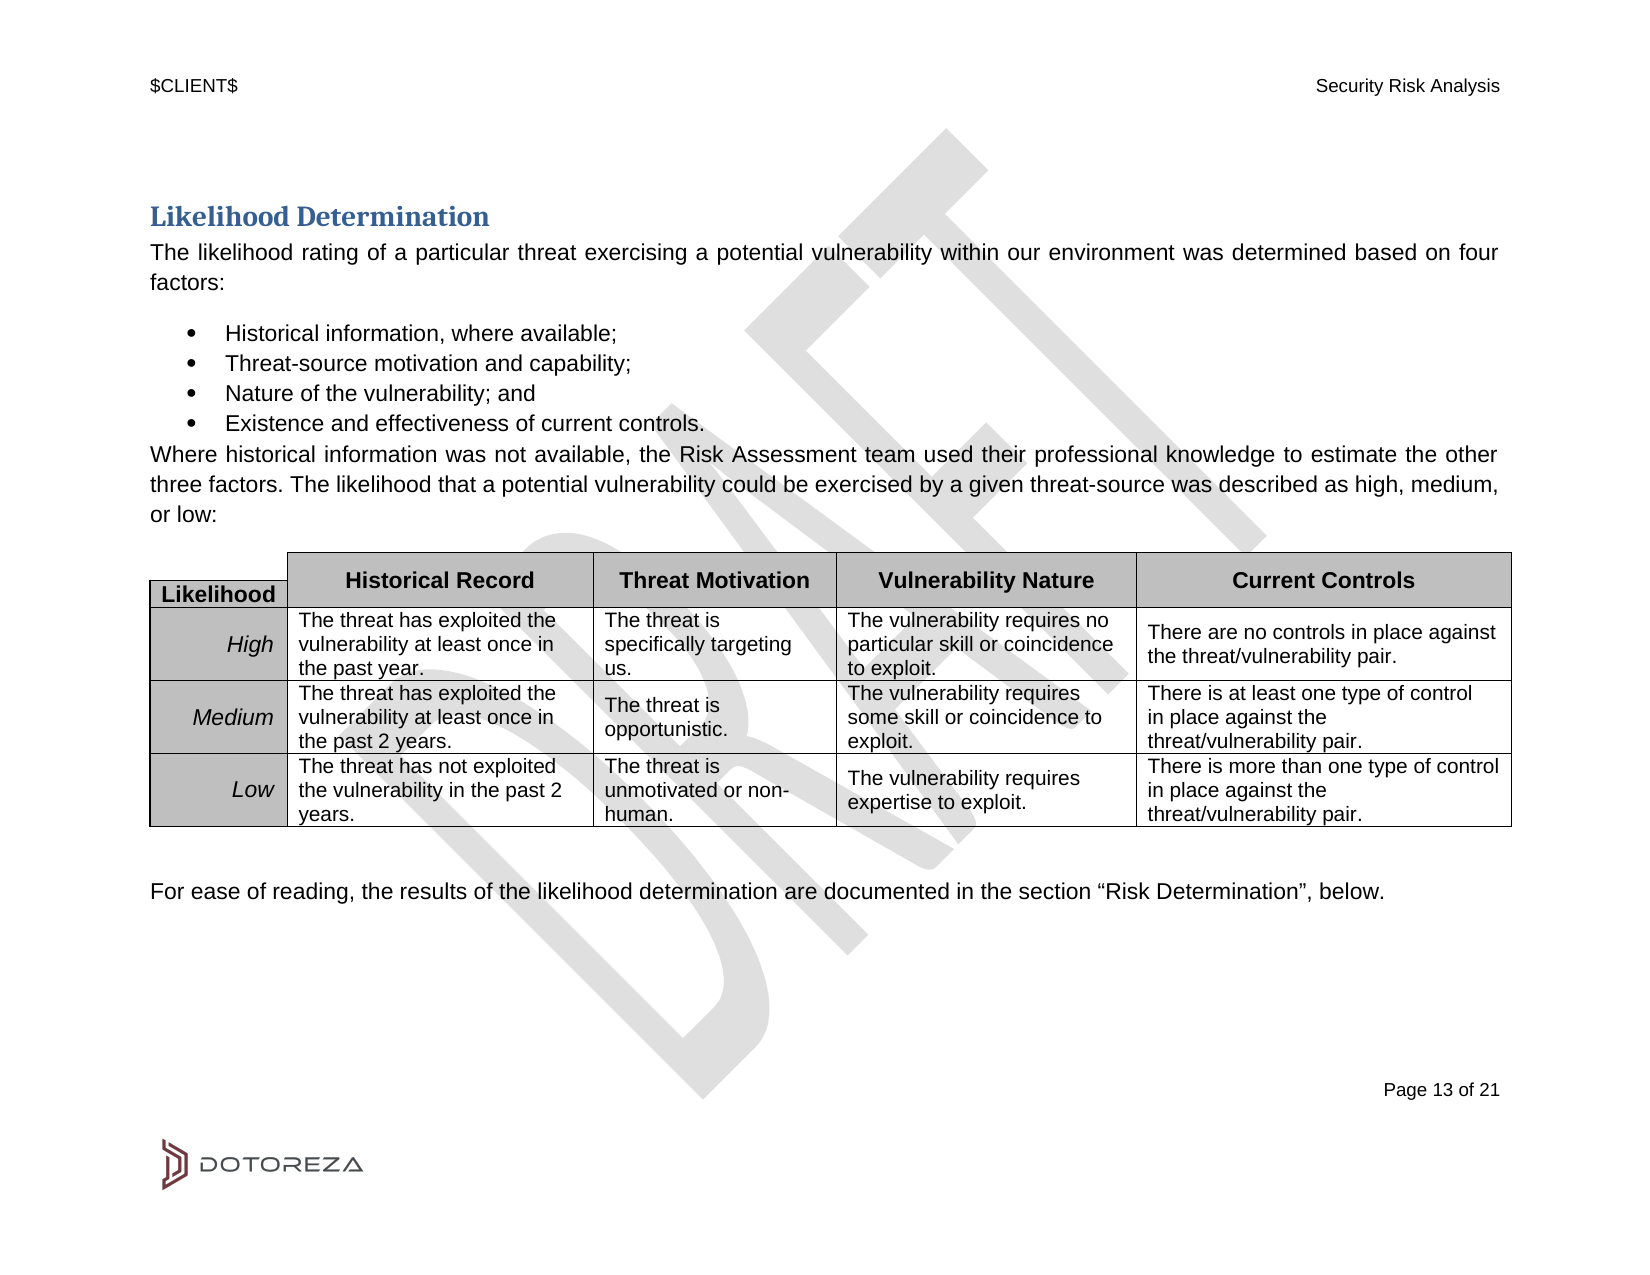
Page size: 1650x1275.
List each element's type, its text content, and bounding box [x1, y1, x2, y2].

text For ease of reading, the results of the likelihood determination are documented in the section “Risk Determination”, below. [524, 878, 691, 904]
table_cell The threat is unmotivated or non-human. [718, 767, 836, 826]
table_cell The threat has exploited the vulnerability at least once in the past 2 years. [484, 681, 593, 752]
table_cell Medium [151, 681, 287, 753]
table_cell The threat is unmotivated or non-human. [594, 796, 625, 826]
table_cell The threat is specifically targeting us. [594, 608, 703, 680]
list Existence and effectiveness of current controls. [187, 410, 663, 437]
table_header Threat Motivation [625, 553, 783, 607]
list [807, 350, 1064, 376]
table_header Vulnerability Nature [878, 553, 1019, 607]
table_cell The threat has exploited the vulnerability at least once in the past year. [545, 608, 593, 658]
table_header Historical Record [288, 553, 520, 607]
table_cell The vulnerability requires some skill or coincidence to exploit. [896, 681, 1136, 753]
table_cell The threat is unmotivated or non-human. [788, 754, 836, 781]
table_header Threat Motivation [594, 580, 643, 607]
table_cell High [151, 608, 287, 680]
table_cell The threat has exploited the vulnerability at least once in the past 2 years. [405, 715, 541, 753]
table_cell The vulnerability requires expertise to exploit. [837, 754, 944, 826]
table_header Historical Record [548, 580, 593, 607]
list Threat-source motivation and capability; [187, 350, 788, 376]
table_cell The vulnerability requires no particular skill or coincidence to exploit. [1065, 608, 1136, 680]
list Existence and effectiveness of current controls. [1143, 410, 1500, 437]
text Where historical information was not available, the Risk Assessment team used their professional knowledge to estimate the other three factors. The likelihood that a potential vulnerability could be exercised by a given threat-source was described as high, medium, or low: [150, 441, 725, 527]
table_cell The vulnerability requires no particular skill or coincidence to exploit. [837, 608, 912, 667]
table_cell The vulnerability requires expertise to exploit. [929, 754, 1136, 826]
table_header [150, 552, 287, 579]
list Existence and effectiveness of current controls. [683, 410, 849, 437]
text Where historical information was not available, the Risk Assessment team used their professional knowledge to estimate the other three factors. The likelihood that a potential vulnerability could be exercised by a given threat-source was described as high, medium, or low: [725, 441, 939, 527]
text Where historical information was not available, the Risk Assessment team used their professional knowledge to estimate the other three factors. The likelihood that a potential vulnerability could be exercised by a given threat-source was described as high, medium, or low: [1174, 441, 1500, 527]
list Nature of the vulnerability; and [187, 380, 819, 407]
table_cell There is at least one type of control in place against the threat/vulnerability pair. [1137, 681, 1511, 753]
table_cell The threat is specifically targeting us. [689, 608, 836, 680]
text The likelihood rating of a particular threat exercising a potential vulnerability within our environment was determined based on four factors: [150, 238, 983, 295]
table_cell Low [151, 754, 287, 826]
subtitle Likelihood Determination [150, 200, 873, 233]
table_cell The vulnerability requires no particular skill or coincidence to exploit. [926, 650, 998, 680]
table_cell The threat has not exploited the vulnerability in the past 2 years. [402, 754, 593, 826]
table_header Threat Motivation [779, 553, 836, 607]
list Existence and effectiveness of current controls. [867, 410, 1125, 437]
list Historical information, where available; [187, 320, 758, 346]
text Where historical information was not available, the Risk Assessment team used their professional knowledge to estimate the other three factors. The likelihood that a potential vulnerability could be exercised by a given threat-source was described as high, medium, or low: [974, 441, 1215, 527]
table_cell The threat is opportunistic. [594, 703, 644, 753]
table_header Vulnerability Nature [837, 560, 900, 607]
table_cell The vulnerability requires no particular skill or coincidence to exploit. [953, 608, 1092, 680]
table_header Current Controls [1137, 553, 1511, 607]
table_cell Likelihood [151, 581, 287, 607]
list [1113, 380, 1500, 407]
table_cell The threat has exploited the vulnerability at least once in the past 2 years. [288, 681, 392, 753]
table_cell The threat is opportunistic. [739, 681, 836, 753]
table_cell There are no controls in place against the threat/vulnerability pair. [1137, 608, 1511, 680]
subtitle [946, 200, 1500, 233]
table_cell The threat has exploited the vulnerability at least once in the past year. [288, 608, 571, 680]
table_cell The threat has not exploited the vulnerability in the past 2 years. [288, 754, 428, 826]
table_cell The threat is unmotivated or non-human. [595, 754, 717, 826]
text The likelihood rating of a particular threat exercising a potential vulnerability within our environment was determined based on four factors: [971, 238, 1500, 295]
list [837, 380, 1095, 407]
text For ease of reading, the results of the likelihood determination are documented in the section “Risk Determination”, below. [150, 878, 506, 904]
list [812, 320, 1034, 346]
list [1083, 350, 1500, 376]
table_header Vulnerability Nature [1010, 553, 1136, 607]
text For ease of reading, the results of the likelihood determination are documented in the section “Risk Determination”, below. [813, 878, 1500, 904]
table_cell The vulnerability requires some skill or coincidence to exploit. [837, 681, 890, 753]
table_cell There is more than one type of control in place against the threat/vulnerability pair. [1137, 754, 1511, 826]
list [1053, 320, 1500, 346]
table_cell The threat is opportunistic. [616, 681, 709, 745]
